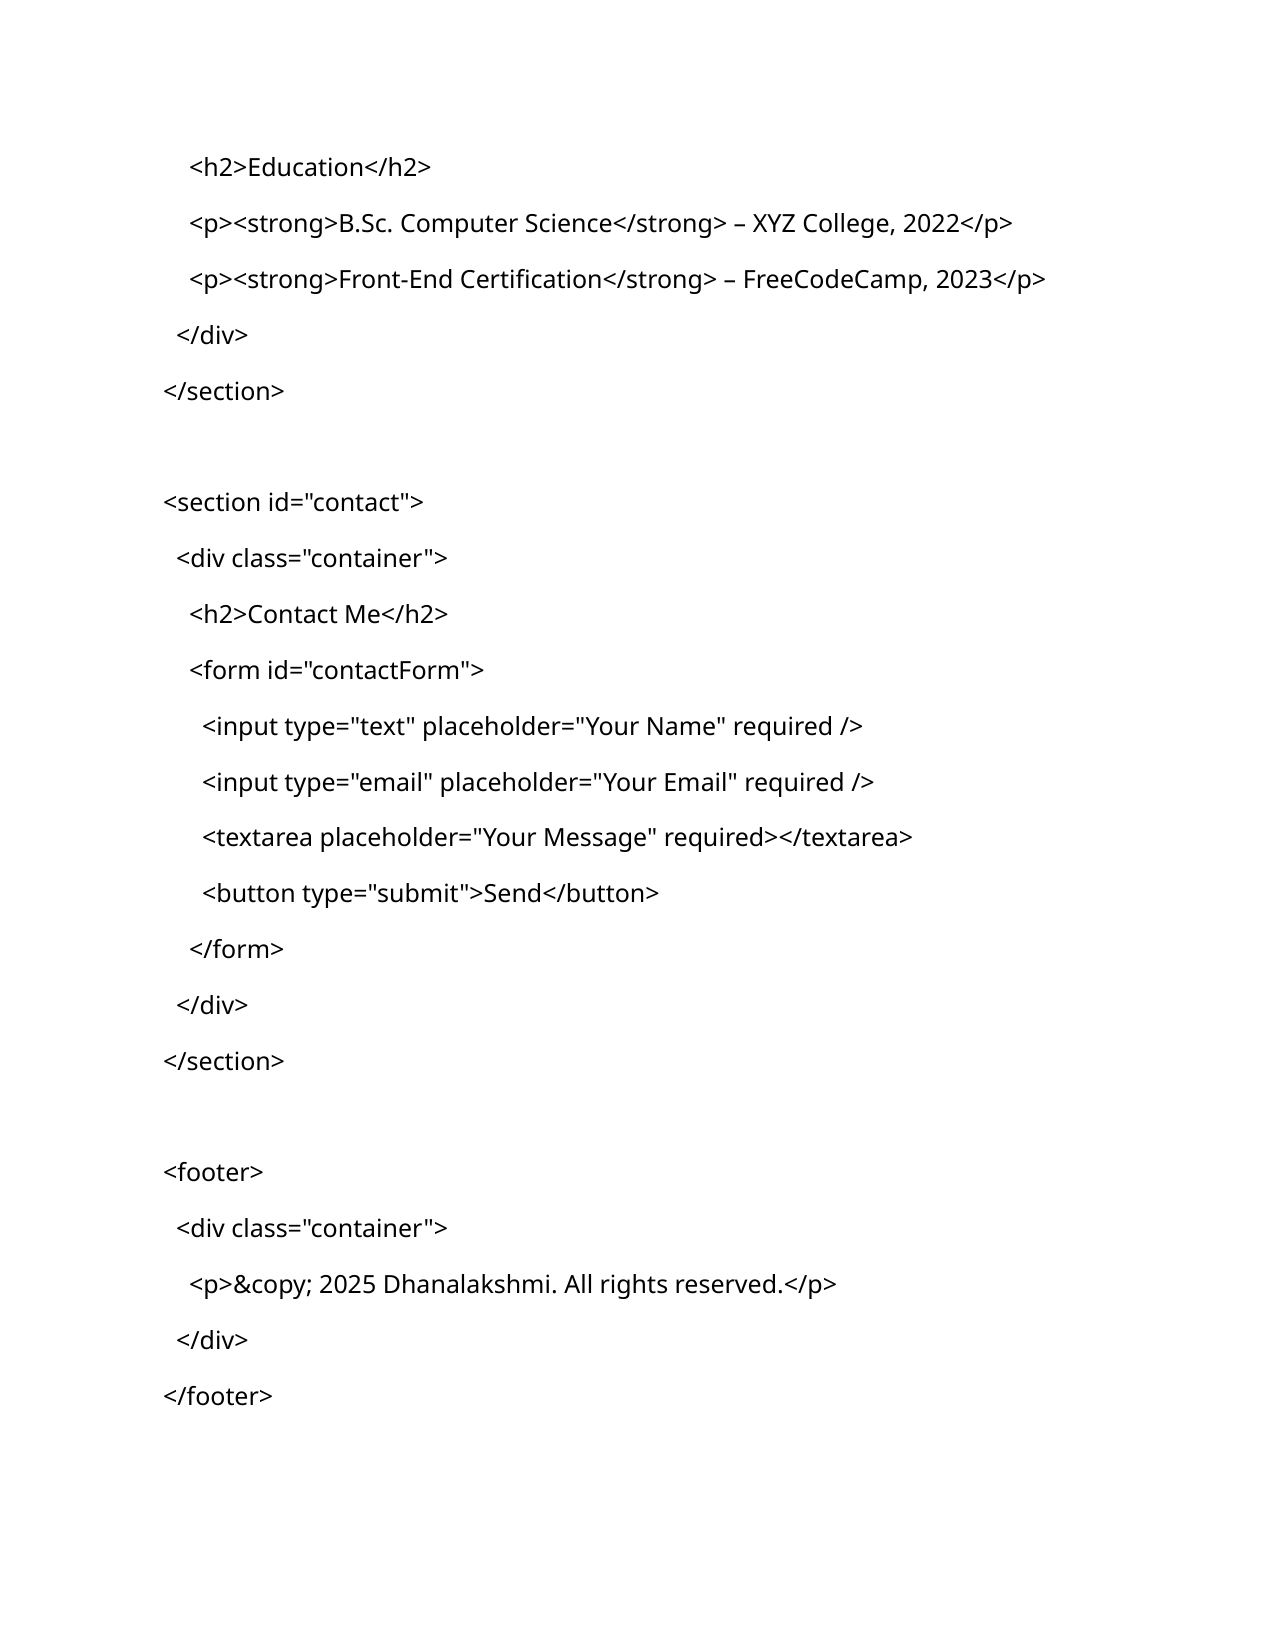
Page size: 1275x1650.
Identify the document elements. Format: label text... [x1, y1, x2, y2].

text <h2>Contact Me</h2> [150, 597, 1125, 631]
text <div class="container"> [150, 1211, 1125, 1245]
text <button type="submit">Send</button> [150, 876, 1125, 910]
text </footer> [150, 1378, 1125, 1412]
text <textarea placeholder="Your Message" required></textarea> [150, 820, 1125, 854]
text <form id="contactForm"> [150, 652, 1125, 687]
text <input type="email" placeholder="Your Email" required /> [150, 764, 1125, 798]
text </section> [150, 1043, 1125, 1077]
text <p><strong>B.Sc. Computer Science</strong> – XYZ College, 2022</p> [150, 206, 1125, 240]
text <div class="container"> [150, 541, 1125, 575]
text <footer> [150, 1155, 1125, 1189]
text <p><strong>Front-End Certification</strong> – FreeCodeCamp, 2023</p> [150, 262, 1125, 296]
text <section id="contact"> [150, 485, 1125, 519]
text </div> [150, 987, 1125, 1022]
text </section> [150, 373, 1125, 407]
text <h2>Education</h2> [150, 150, 1125, 184]
text <input type="text" placeholder="Your Name" required /> [150, 708, 1125, 742]
text </form> [150, 932, 1125, 966]
text </div> [150, 1322, 1125, 1357]
text <p>&copy; 2025 Dhanalakshmi. All rights reserved.</p> [150, 1267, 1125, 1301]
text </div> [150, 317, 1125, 352]
